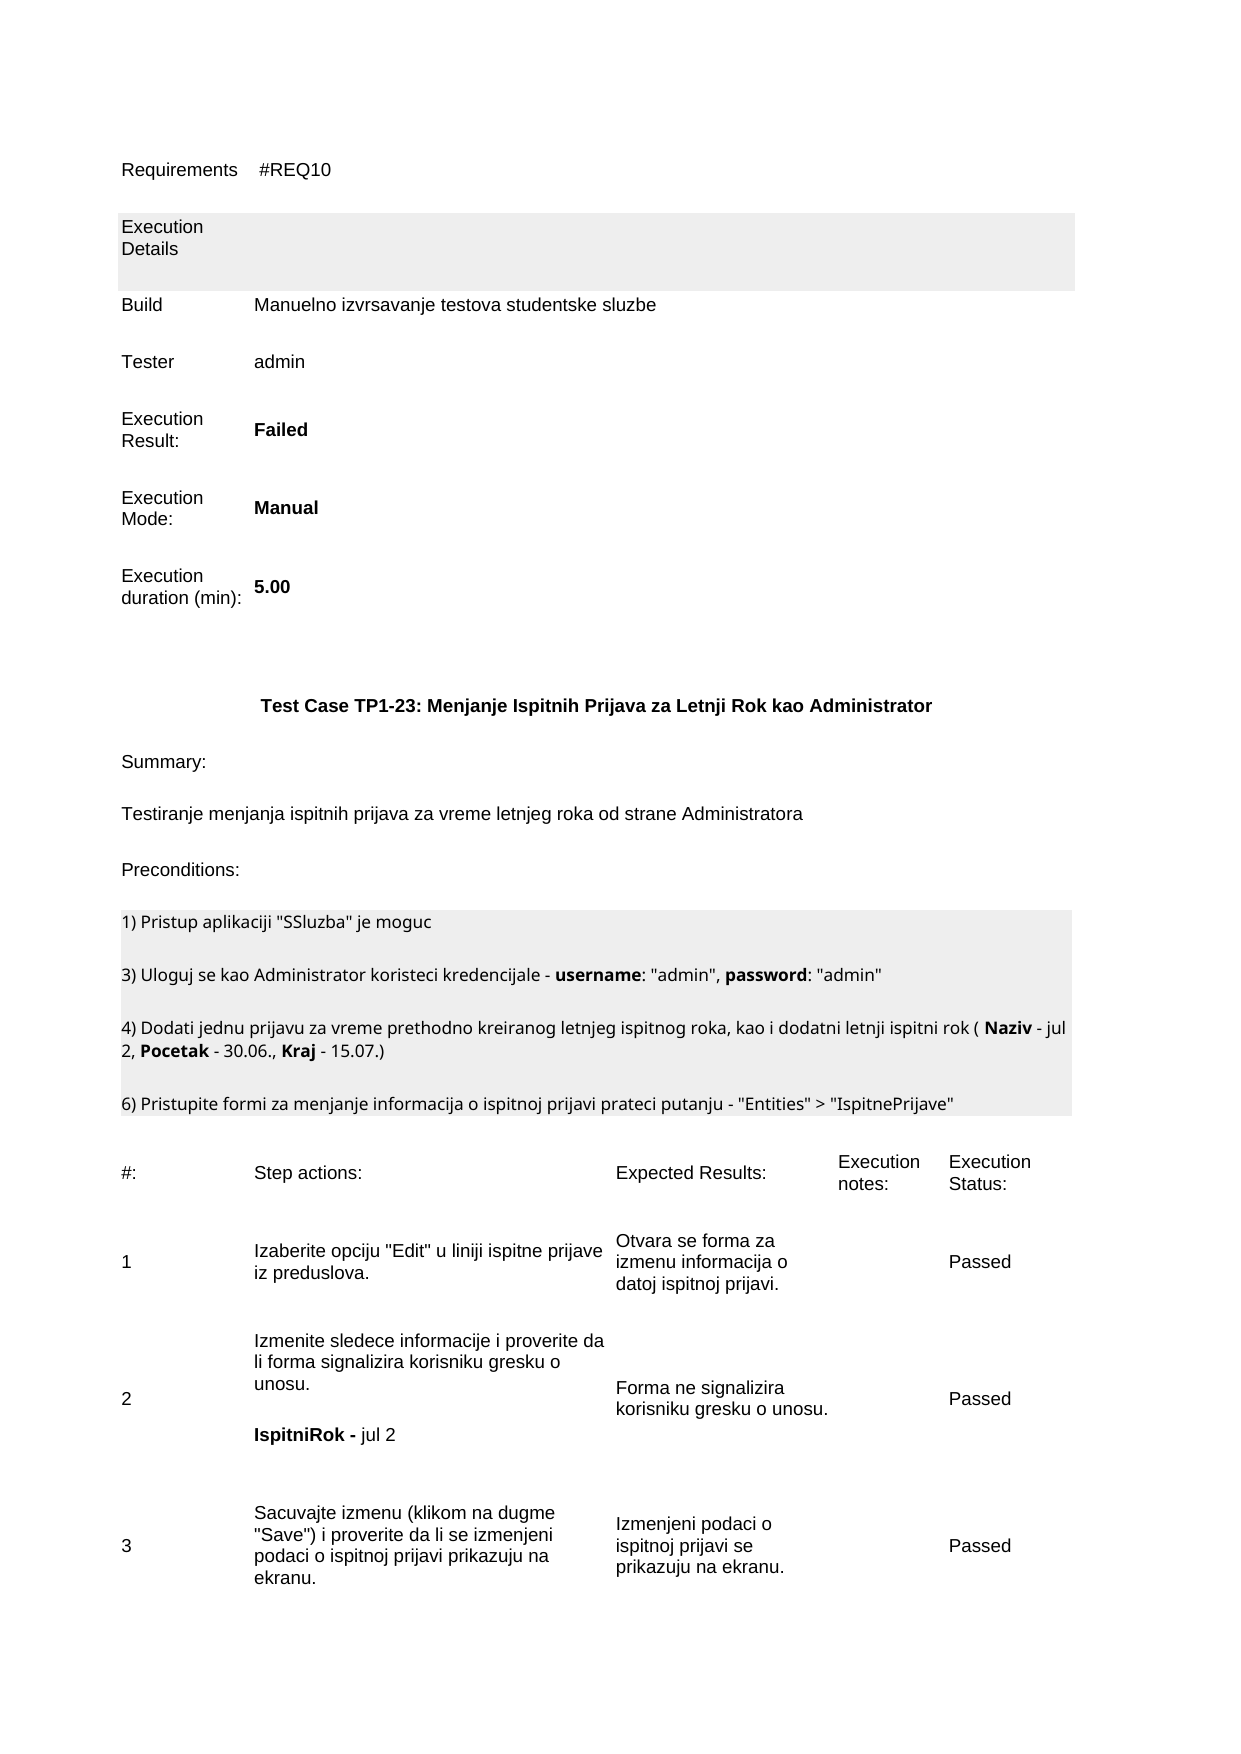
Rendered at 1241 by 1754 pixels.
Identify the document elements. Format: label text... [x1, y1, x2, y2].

table_cell Passed [946, 1227, 1058, 1327]
table_cell [835, 1227, 946, 1327]
table_cell Failed [251, 405, 1075, 483]
table_cell Izaberite opciju "Edit" u liniji ispitne prijave iz preduslova. [251, 1227, 613, 1327]
table_cell Execution Details [118, 213, 251, 291]
table_cell Requirements [118, 156, 251, 213]
table_cell Izmenjeni podaci o ispitnoj prijavi se prikazuju na ekranu. [613, 1499, 835, 1621]
table_cell Passed [946, 1327, 1058, 1499]
table_cell [1059, 1327, 1075, 1499]
table_cell Execution Mode: [118, 484, 251, 562]
table_cell Manual [251, 484, 1075, 562]
table_cell Execution notes: [835, 1148, 946, 1227]
table_cell [251, 213, 1075, 291]
table_cell 5.00 [251, 562, 1075, 640]
table_cell #: [118, 1148, 251, 1227]
table_cell [1059, 1499, 1075, 1621]
table_cell Summary: Testiranje menjanja ispitnih prijava za vreme letnjeg roka od strane Administratora [118, 748, 1075, 856]
table_cell Execution Result: [118, 405, 251, 483]
table_cell [835, 1327, 946, 1499]
table_cell Otvara se forma za izmenu informacija o datoj ispitnoj prijavi. [613, 1227, 835, 1327]
table_cell Manuelno izvrsavanje testova studentske sluzbe [251, 291, 1075, 348]
table_cell [118, 59, 251, 116]
table_cell Execution duration (min): [118, 562, 251, 640]
table_cell [251, 59, 1075, 116]
table_cell [1059, 1227, 1075, 1327]
table_cell Izmenite sledece informacije i proverite da li forma signalizira korisniku gresku o unosu. IspitniRok - jul 2 [251, 1327, 613, 1499]
table_cell Forma ne signalizira korisniku gresku o unosu. [613, 1327, 835, 1499]
table_cell #REQ10 [251, 156, 1075, 213]
table_cell 3 [118, 1499, 251, 1621]
table_cell Tester [118, 348, 251, 405]
table_cell Passed [946, 1499, 1058, 1621]
table_cell [1059, 1148, 1075, 1227]
table_cell admin [251, 348, 1075, 405]
table_cell Execution Status: [946, 1148, 1058, 1227]
table_cell 2 [118, 1327, 251, 1499]
table_cell Build [118, 291, 251, 348]
table_cell Step actions: [251, 1148, 613, 1227]
table_cell Expected Results: [613, 1148, 835, 1227]
table_cell [835, 1499, 946, 1621]
table_cell Preconditions: 1) Pristup aplikaciji "SSluzba" je moguc 3) Uloguj se kao Administrator koristeci kredencijale - username: "admin", password: "admin" 4) Dodati jednu prijavu za vreme prethodno kreiranog letnjeg ispitnog roka, kao i dodatni letnji ispitni rok ( Naziv - jul 2, Pocetak - 30.06., Kraj - 15.07.) 6) Pristupite formi za menjanje informacija o ispitnoj prijavi prateci putanju - "Entities" > "IspitnePrijave" [118, 856, 1075, 1148]
table_cell 1 [118, 1227, 251, 1327]
table_cell Sacuvajte izmenu (klikom na dugme "Save") i proverite da li se izmenjeni podaci o ispitnoj prijavi prikazuju na ekranu. [251, 1499, 613, 1621]
table_header Test Case TP1-23: Menjanje Ispitnih Prijava za Letnji Rok kao Administrator [118, 691, 1075, 748]
table_cell [118, 116, 1075, 156]
